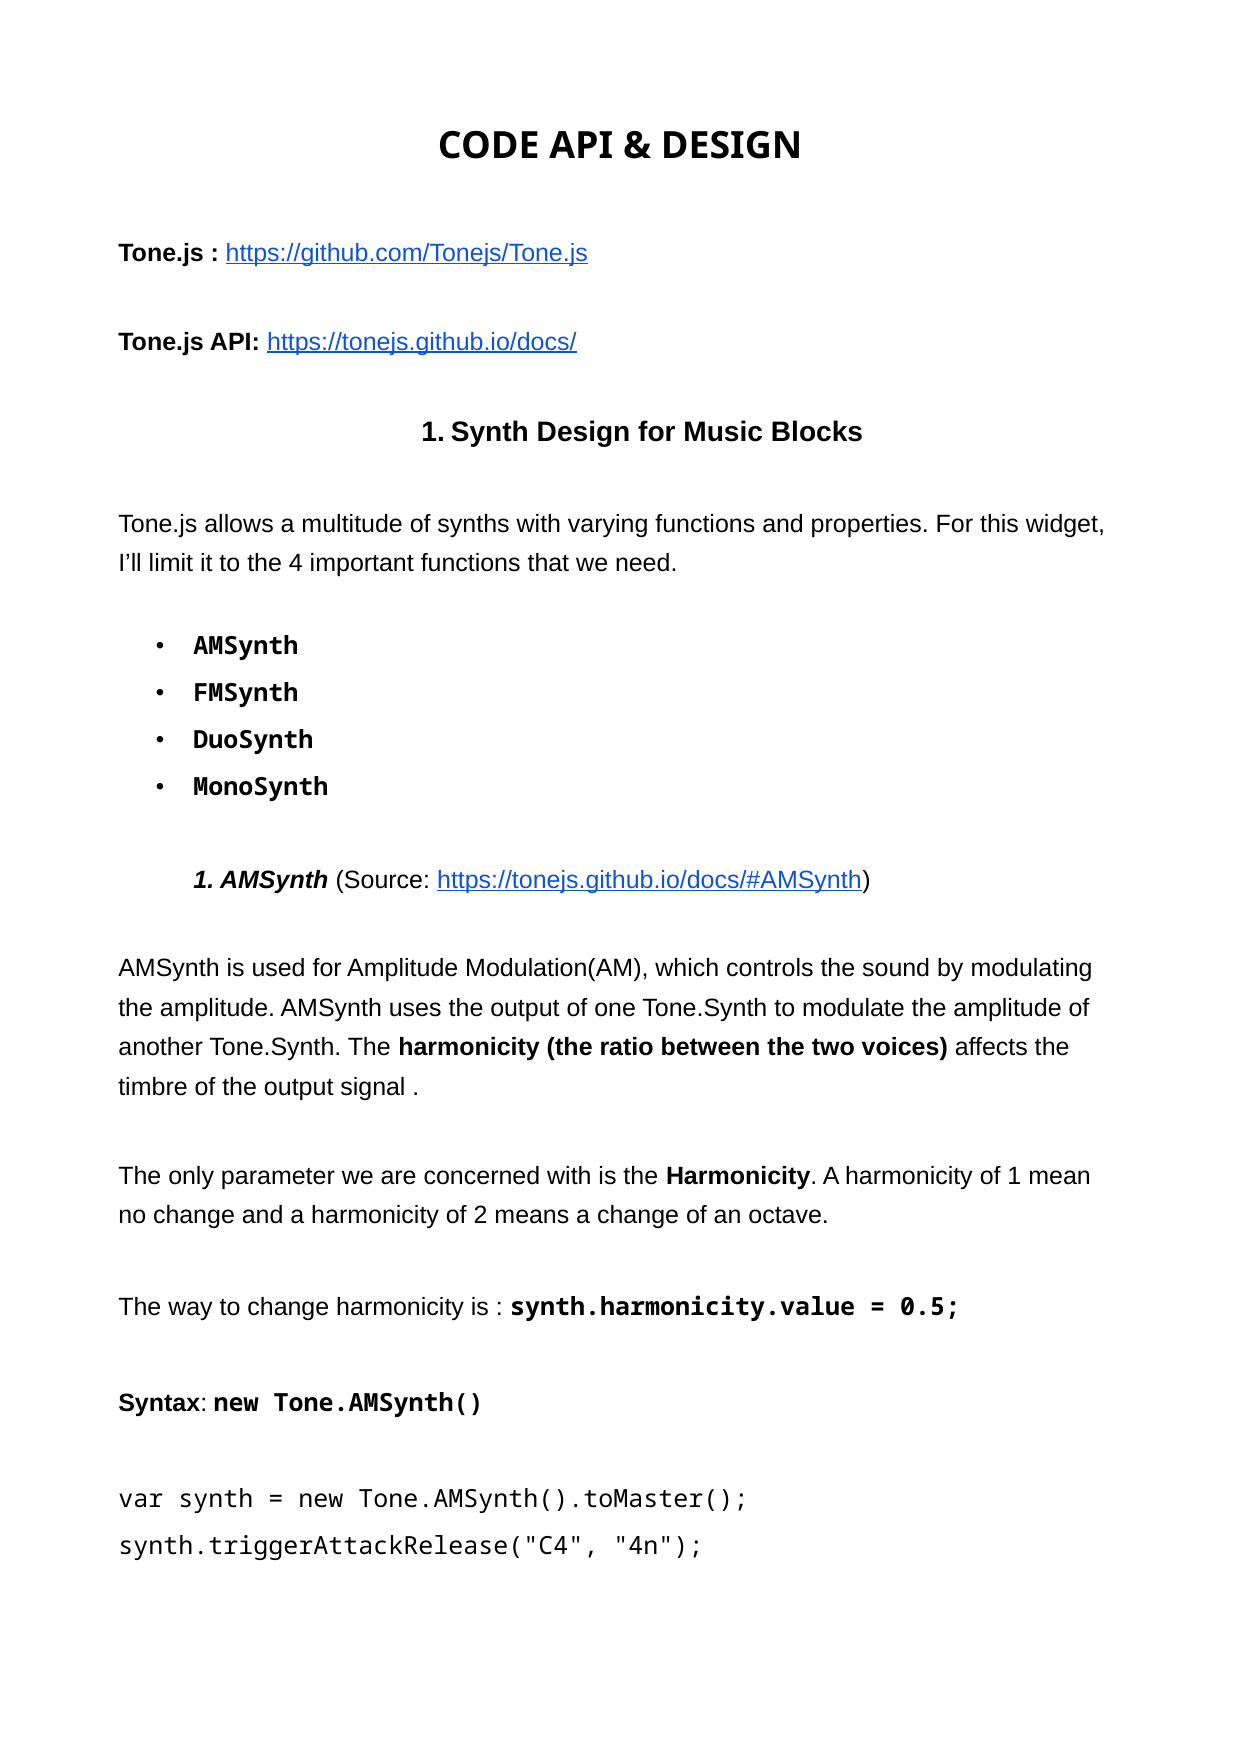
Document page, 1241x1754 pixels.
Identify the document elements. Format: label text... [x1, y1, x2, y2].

text 1. AMSynth (Source: https://tonejs.github.io/docs/#AMSynth) [118, 864, 1122, 893]
list MonoSynth [156, 768, 1122, 803]
list Synth Design for Music Blocks [162, 415, 1122, 447]
list FMSynth [156, 674, 1122, 709]
text Syntax: new Tone.AMSynth() [118, 1385, 1122, 1419]
list AMSynth [156, 628, 1122, 662]
text Tone.js API: https://tonejs.github.io/docs/ [118, 326, 1122, 355]
text var synth = new Tone.AMSynth().toMaster(); synth.triggerAttackRelease("C4", "4n"); [118, 1481, 1122, 1562]
text Tone.js allows a multitude of synths with varying functions and properties. For this widget, I’ll limit it to the 4 important functions that we need. [118, 509, 1122, 577]
text Tone.js : https://github.com/Tonejs/Tone.js [118, 238, 1122, 266]
text CODE API & DESIGN [118, 118, 1122, 169]
text The way to change harmonicity is : synth.harmonicity.value = 0.5; [118, 1289, 1122, 1323]
list DuoSynth [156, 722, 1122, 756]
text AMSynth is used for Amplitude Modulation(AM), which controls the sound by modulating the amplitude. AMSynth uses the output of one Tone.Synth to modulate the amplitude of another Tone.Synth. The harmonicity (the ratio between the two voices) affects the timbre of the output signal . [118, 953, 1122, 1101]
text The only parameter we are concerned with is the Harmonicity. A harmonicity of 1 mean no change and a harmonicity of 2 means a change of an octave. [118, 1161, 1122, 1229]
